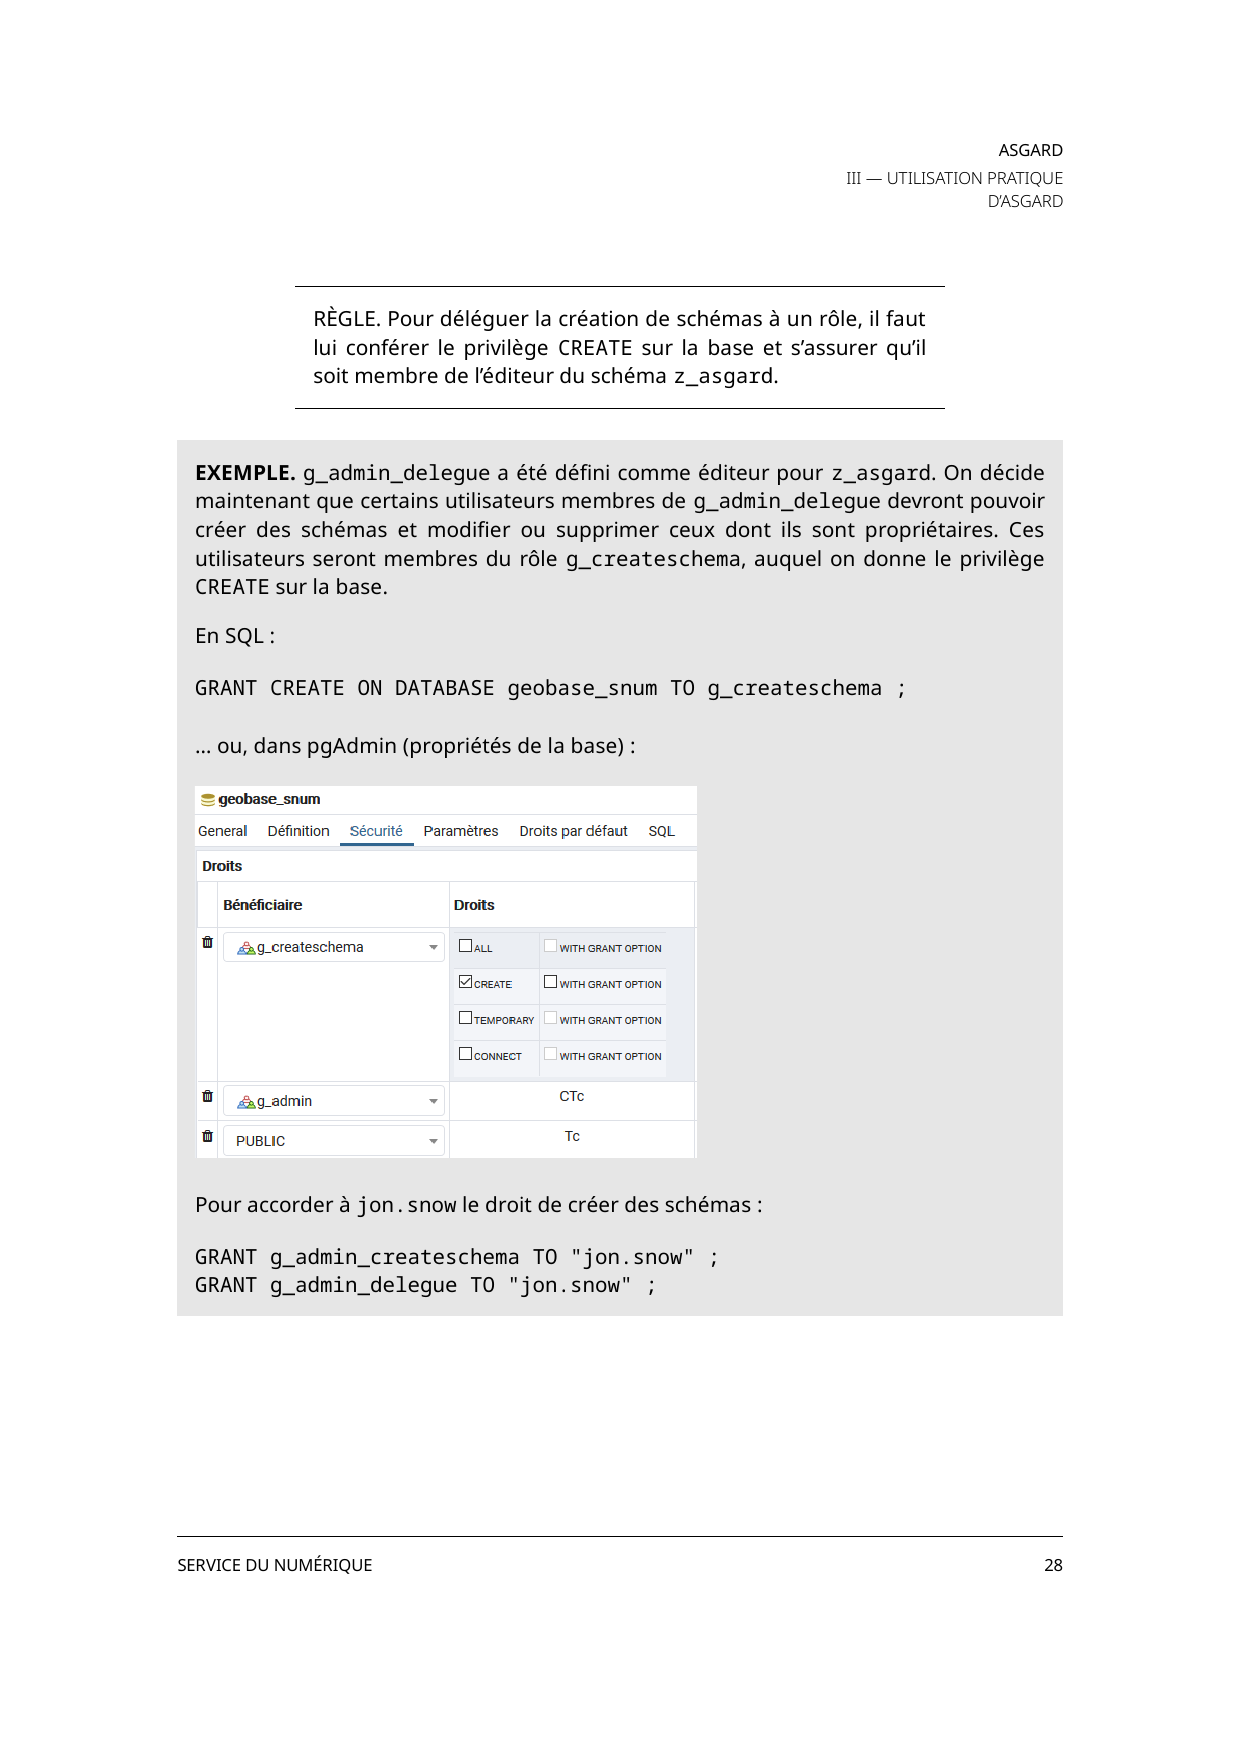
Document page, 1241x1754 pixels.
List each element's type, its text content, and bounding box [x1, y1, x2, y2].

picture [194, 786, 697, 1158]
text … ou, dans pgAdmin (propriétés de la base) : [177, 713, 1063, 760]
text Exemple. g_admin_delegue a été défini comme éditeur pour z_asgard. On décide maintenant que certains utilisateurs membres de g_admin_delegue devront pouvoir créer des schémas et modifier ou supprimer ceux dont ils sont propriétaires. Ces utilisateurs seront membres du rôle g_createschema, auquel on donne le privilège CREATE sur la base. [177, 440, 1063, 601]
text GRANT g_admin_createschema TO "jon.snow" ; [177, 1224, 1063, 1270]
text GRANT g_admin_delegue TO "jon.snow" ; [177, 1270, 1063, 1316]
text RÈGLE. Pour déléguer la création de schémas à un rôle, il faut lui conférer le privilège CREATE sur la base et s’assurer qu’il soit membre de l’éditeur du schéma z_asgard. [295, 287, 945, 408]
text Pour accorder à jon.snow le droit de créer des schémas : [177, 1172, 1063, 1218]
text En SQL : [177, 603, 1063, 650]
text GRANT CREATE ON DATABASE geobase_snum TO g_createschema ; [177, 656, 1063, 702]
